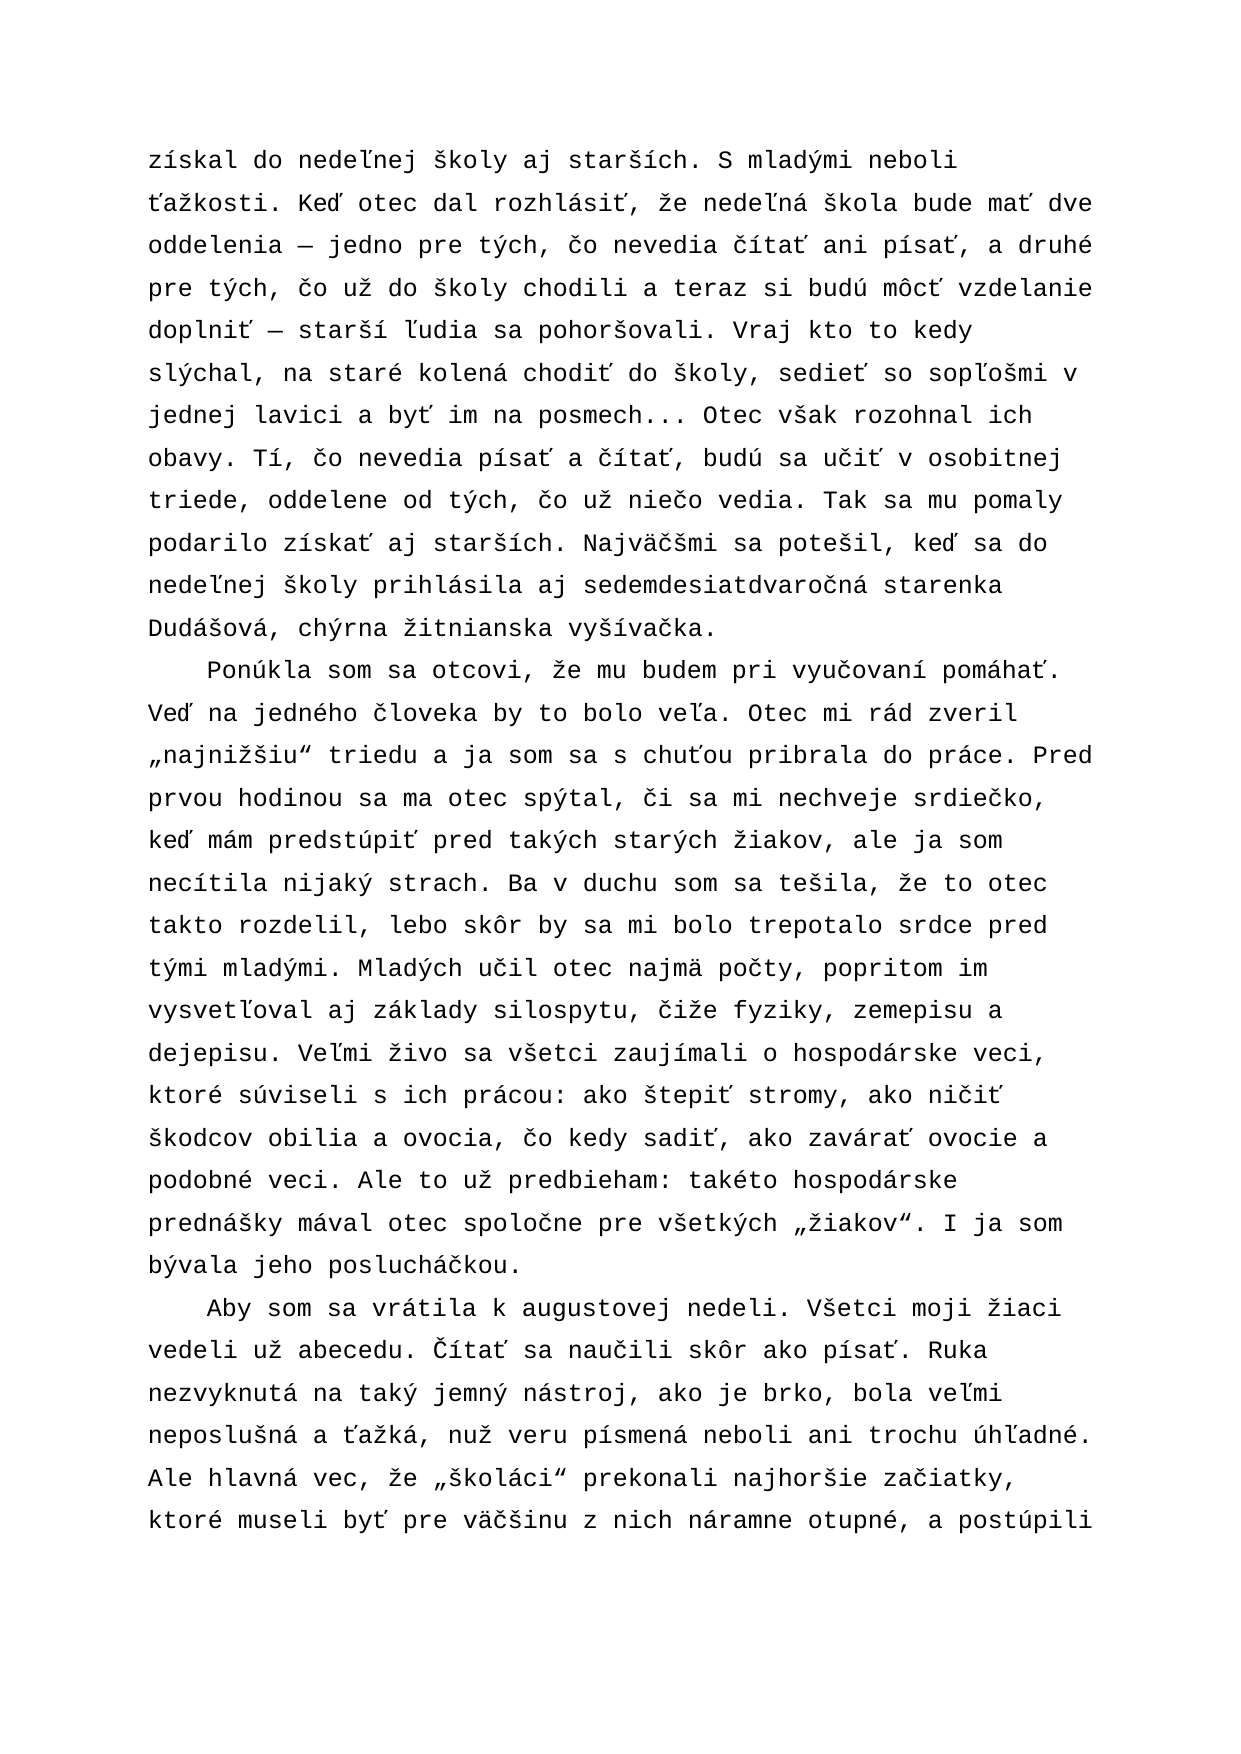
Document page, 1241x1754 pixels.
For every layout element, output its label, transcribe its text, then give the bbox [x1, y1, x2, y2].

text Ponúkla som sa otcovi, že mu budem pri vyučovaní pomáhať. Veď na jedného človeka by to bolo veľa. Otec mi rád zveril „najnižšiu“ triedu a ja som sa s chuťou pribrala do práce. Pred prvou hodinou sa ma otec spýtal, či sa mi nechveje srdiečko, keď mám predstúpiť pred takých starých žiakov, ale ja som necítila nijaký strach. Ba v duchu som sa tešila, že to otec takto rozdelil, lebo skôr by sa mi bolo trepotalo srdce pred tými mladými. Mladých učil otec najmä počty, popritom im vysvetľoval aj základy silospytu, čiže fyziky, zemepisu a dejepisu. Veľmi živo sa všetci zaujímali o hospodárske veci, ktoré súviseli s ich prácou: ako štepiť stromy, ako ničiť škodcov obilia a ovocia, čo kedy sadiť, ako zavárať ovocie a podobné veci. Ale to už predbieham: takéto hospodárske prednášky mával otec spoločne pre všetkých „žiakov“. I ja som bývala jeho poslucháčkou. [148, 658, 1093, 1281]
text Aby som sa vrátila k augustovej nedeli. Všetci moji žiaci vedeli už abecedu. Čítať sa naučili skôr ako písať. Ruka nezvyknutá na taký jemný nástroj, ako je brko, bola veľmi neposlušná a ťažká, nuž veru písmená neboli ani trochu úhľadné. Ale hlavná vec, že „školáci“ prekonali najhoršie začiatky, ktoré museli byť pre väčšinu z nich náramne otupné, a postúpili [148, 1295, 1093, 1536]
text získal do nedeľnej školy aj starších. S mladými neboli ťažkosti. Keď otec dal rozhlásiť, že nedeľná škola bude mať dve oddelenia — jedno pre tých, čo nevedia čítať ani písať, a druhé pre tých, čo už do školy chodili a teraz si budú môcť vzdelanie doplniť — starší ľudia sa pohoršovali. Vraj kto to kedy slýchal, na staré kolená chodiť do školy, sedieť so sopľošmi v jednej lavici a byť im na posmech... Otec však rozohnal ich obavy. Tí, čo nevedia písať a čítať, budú sa učiť v osobitnej triede, oddelene od tých, čo už niečo vedia. Tak sa mu pomaly podarilo získať aj starších. Najväčšmi sa potešil, keď sa do nedeľnej školy prihlásila aj sedemdesiatdvaročná starenka Dudášová, chýrna žitnianska vyšívačka. [148, 148, 1093, 643]
